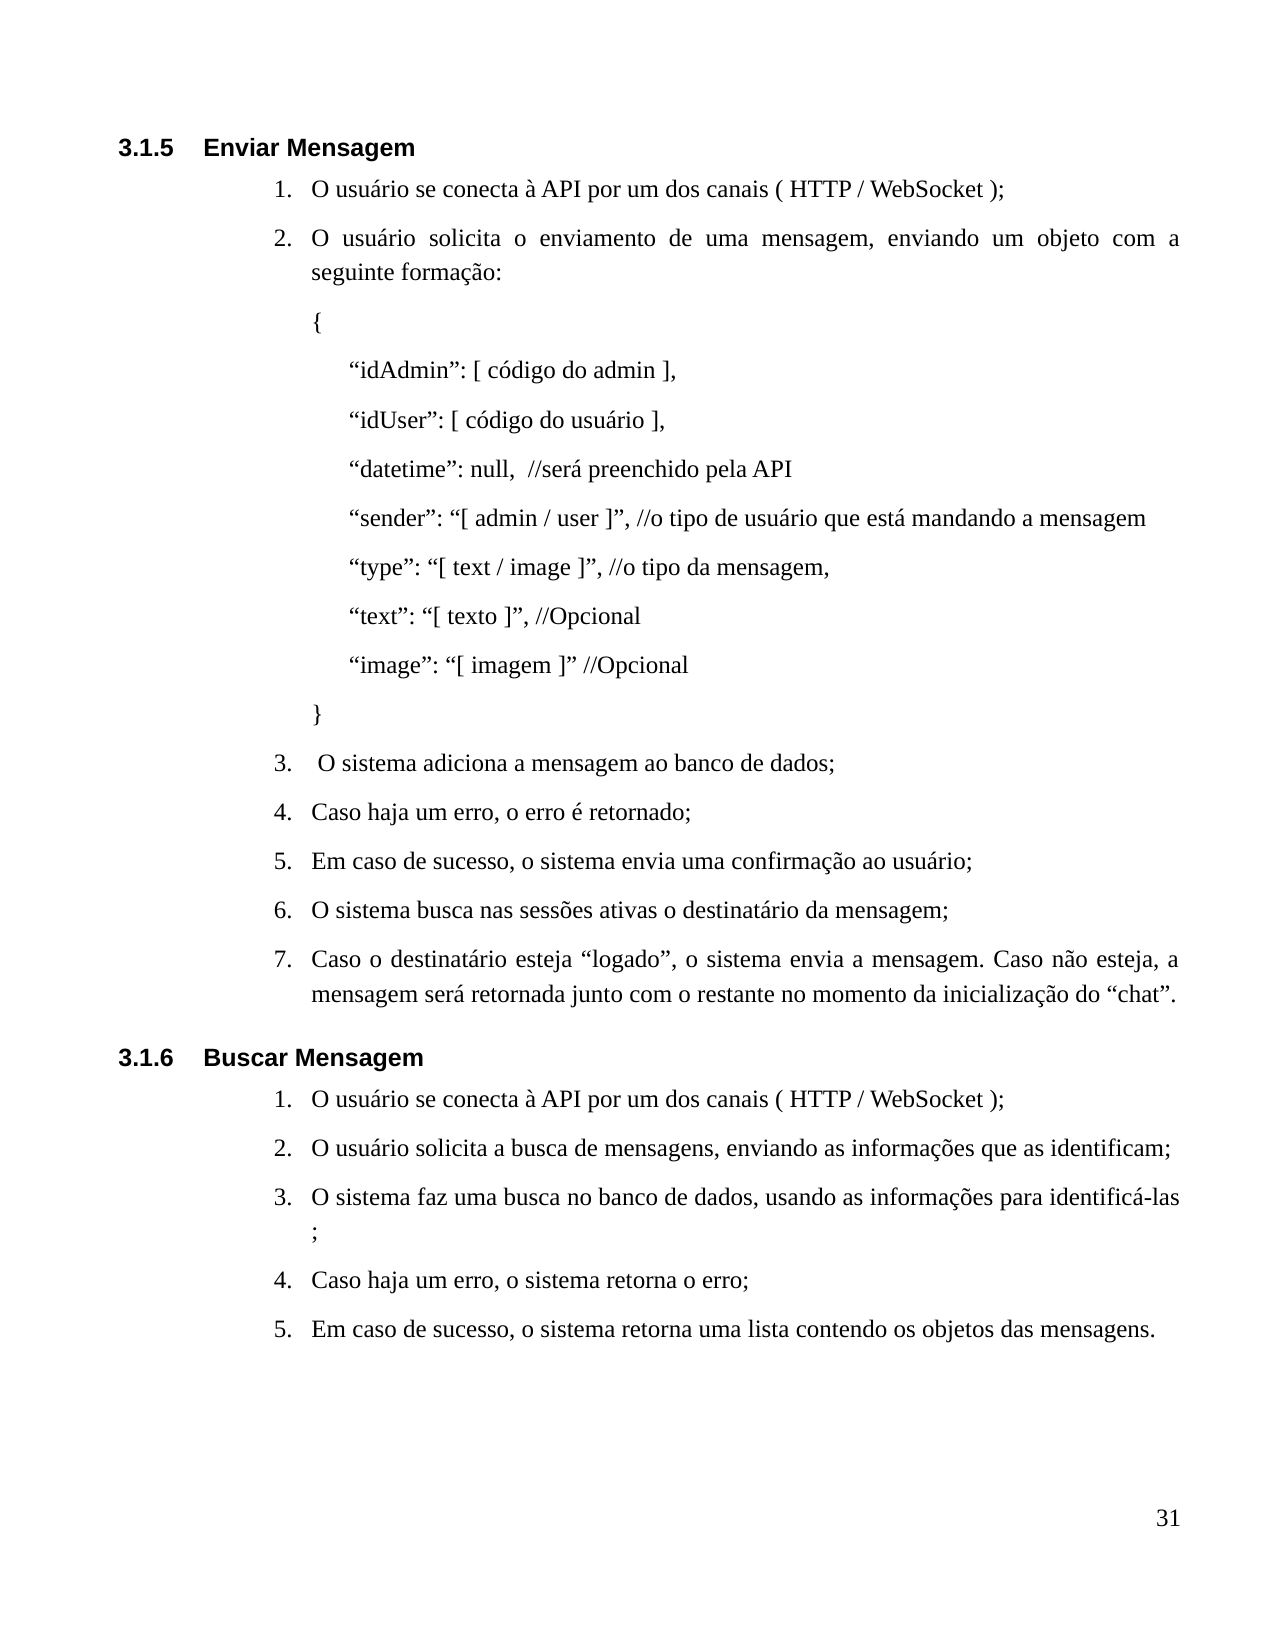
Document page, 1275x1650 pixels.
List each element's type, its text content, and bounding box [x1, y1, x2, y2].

list } [274, 699, 1181, 728]
list O usuário se conecta à API por um dos canais ( HTTP / WebSocket ); [274, 174, 1181, 203]
list O usuário solicita a busca de mensagens, enviando as informações que as identificam; [274, 1133, 1181, 1162]
list Caso o destinatário esteja “logado”, o sistema envia a mensagem. Caso não esteja, a mensagem será retornada junto com o restante no momento da inicialização do “chat”. [274, 944, 1181, 1008]
list “type”: “[ text / image ]”, //o tipo da mensagem, [311, 552, 1181, 581]
list { [274, 307, 1181, 335]
list O sistema adiciona a mensagem ao banco de dados; [274, 748, 1181, 777]
subtitle 3.1.5 Enviar Mensagem [118, 133, 1181, 161]
list O usuário solicita o enviamento de uma mensagem, enviando um objeto com a seguinte formação: [274, 223, 1181, 286]
list “idUser”: [ código do usuário ], [311, 405, 1181, 433]
list O sistema faz uma busca no banco de dados, usando as informações para identificá-las ; [274, 1182, 1181, 1245]
list Caso haja um erro, o erro é retornado; [274, 797, 1181, 826]
list “sender”: “[ admin / user ]”, //o tipo de usuário que está mandando a mensagem [311, 503, 1181, 532]
list O sistema busca nas sessões ativas o destinatário da mensagem; [274, 895, 1181, 924]
list O usuário se conecta à API por um dos canais ( HTTP / WebSocket ); [274, 1084, 1181, 1112]
subtitle 3.1.6 Buscar Mensagem [118, 1042, 1181, 1071]
list Em caso de sucesso, o sistema envia uma confirmação ao usuário; [274, 846, 1181, 875]
list Caso haja um erro, o sistema retorna o erro; [274, 1265, 1181, 1294]
list “idAdmin”: [ código do admin ], [311, 356, 1181, 384]
list Em caso de sucesso, o sistema retorna uma lista contendo os objetos das mensagens. [274, 1314, 1181, 1343]
list “text”: “[ texto ]”, //Opcional [311, 601, 1181, 630]
list “image”: “[ imagem ]” //Opcional [311, 650, 1181, 679]
list “datetime”: null, //será preenchido pela API [311, 454, 1181, 482]
